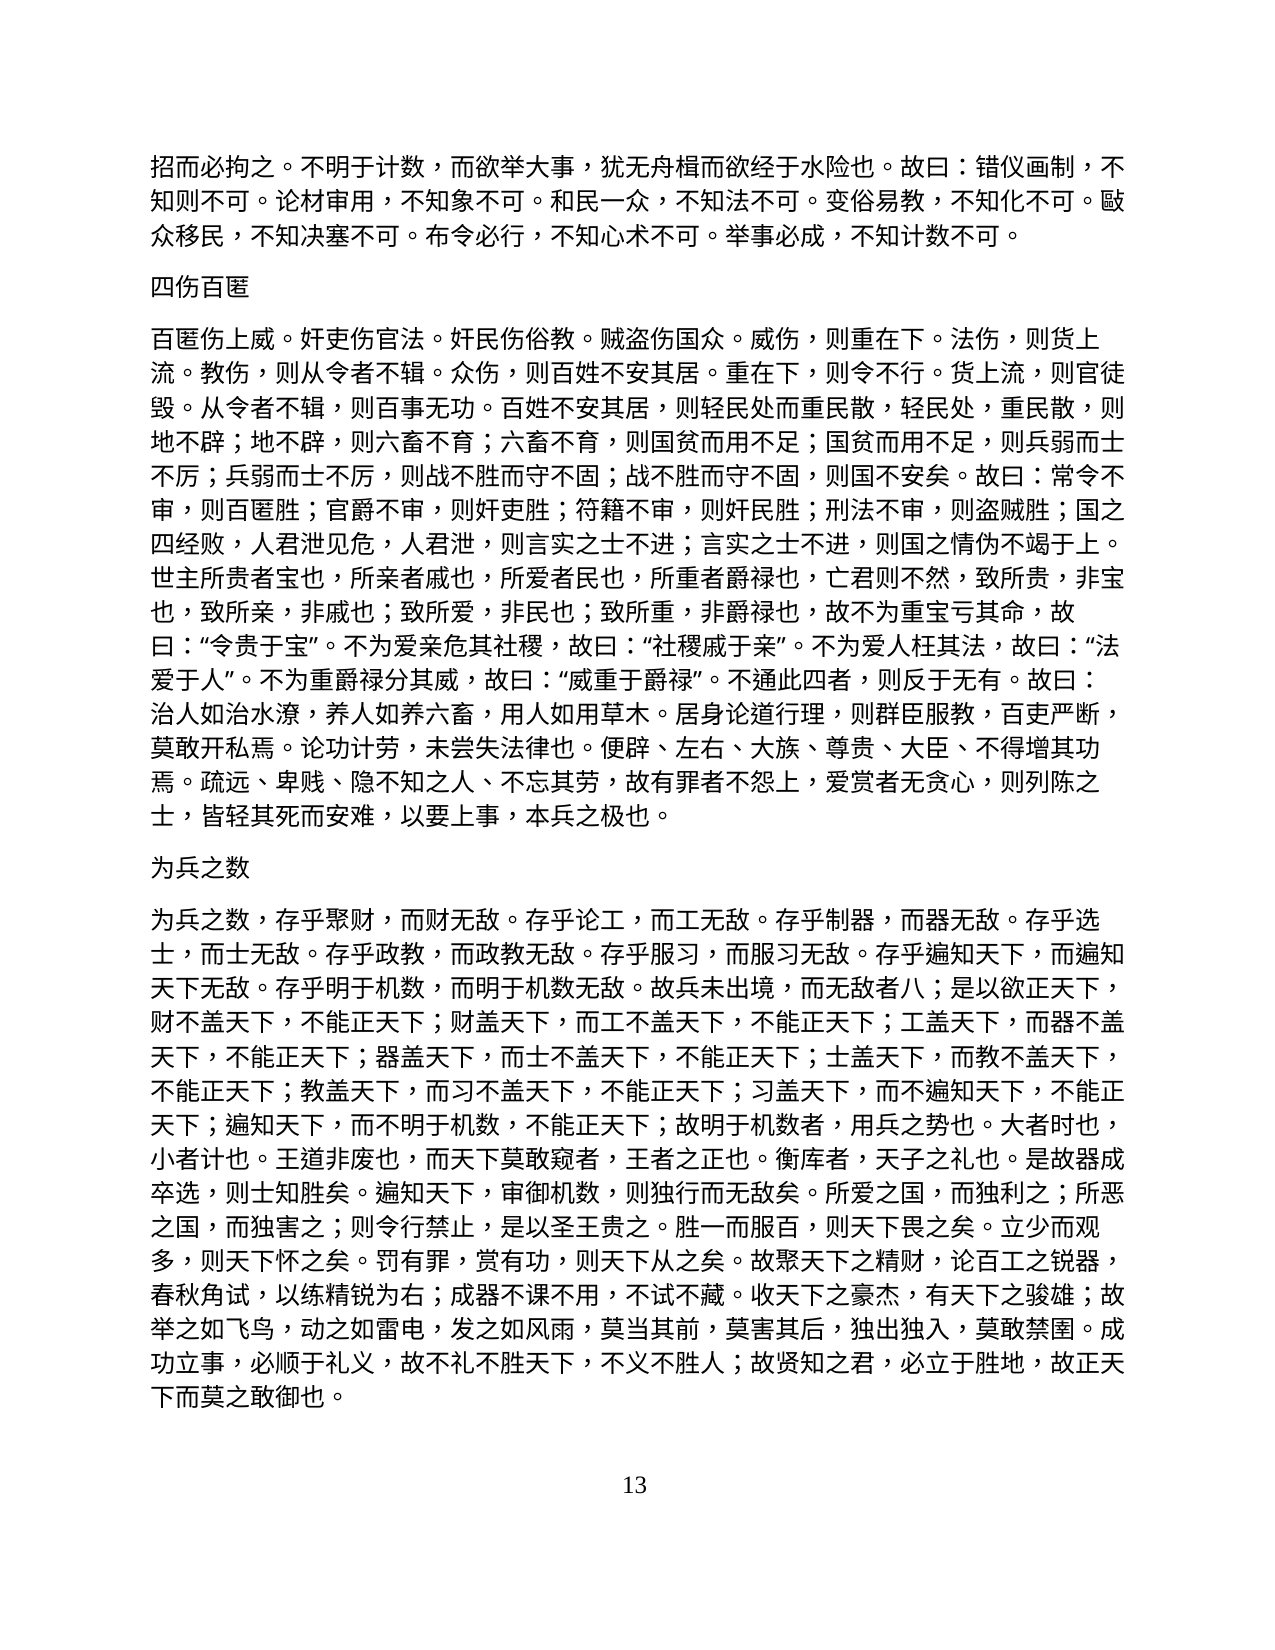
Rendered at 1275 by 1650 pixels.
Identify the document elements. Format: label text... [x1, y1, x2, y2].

text 四伤百匿 [150, 270, 1125, 304]
text 为兵之数，存乎聚财，而财无敌。存乎论工，而工无敌。存乎制器，而器无敌。存乎选士，而士无敌。存乎政教，而政教无敌。存乎服习，而服习无敌。存乎遍知天下，而遍知天下无敌。存乎明于机数，而明于机数无敌。故兵未出境，而无敌者八；是以欲正天下，财不盖天下，不能正天下；财盖天下，而工不盖天下，不能正天下；工盖天下，而器不盖天下，不能正天下；器盖天下，而士不盖天下，不能正天下；士盖天下，而教不盖天下，不能正天下；教盖天下，而习不盖天下，不能正天下；习盖天下，而不遍知天下，不能正天下；遍知天下，而不明于机数，不能正天下；故明于机数者，用兵之势也。大者时也，小者计也。王道非废也，而天下莫敢窥者，王者之正也。衡库者，天子之礼也。是故器成卒选，则士知胜矣。遍知天下，审御机数，则独行而无敌矣。所爱之国，而独利之；所恶之国，而独害之；则令行禁止，是以圣王贵之。胜一而服百，则天下畏之矣。立少而观多，则天下怀之矣。罚有罪，赏有功，则天下从之矣。故聚天下之精财，论百工之锐器，春秋角试，以练精锐为右；成器不课不用，不试不藏。收天下之豪杰，有天下之骏雄；故举之如飞鸟，动之如雷电，发之如风雨，莫当其前，莫害其后，独出独入，莫敢禁圉。成功立事，必顺于礼义，故不礼不胜天下，不义不胜人；故贤知之君，必立于胜地，故正天下而莫之敢御也。 [150, 903, 1125, 1414]
text 为兵之数 [150, 851, 1125, 885]
text 百匿伤上威。奸吏伤官法。奸民伤俗教。贼盗伤国众。威伤，则重在下。法伤，则货上流。教伤，则从令者不辑。众伤，则百姓不安其居。重在下，则令不行。货上流，则官徒毁。从令者不辑，则百事无功。百姓不安其居，则轻民处而重民散，轻民处，重民散，则地不辟；地不辟，则六畜不育；六畜不育，则国贫而用不足；国贫而用不足，则兵弱而士不厉；兵弱而士不厉，则战不胜而守不固；战不胜而守不固，则国不安矣。故曰：常令不审，则百匿胜；官爵不审，则奸吏胜；符籍不审，则奸民胜；刑法不审，则盗贼胜；国之四经败，人君泄见危，人君泄，则言实之士不进；言实之士不进，则国之情伪不竭于上。世主所贵者宝也，所亲者戚也，所爱者民也，所重者爵禄也，亡君则不然，致所贵，非宝也，致所亲，非戚也；致所爱，非民也；致所重，非爵禄也，故不为重宝亏其命，故曰：“令贵于宝”。不为爱亲危其社稷，故曰：“社稷戚于亲”。不为爱人枉其法，故曰：“法爱于人”。不为重爵禄分其威，故曰：“威重于爵禄”。不通此四者，则反于无有。故曰：治人如治水潦，养人如养六畜，用人如用草木。居身论道行理，则群臣服教，百吏严断，莫敢开私焉。论功计劳，未尝失法律也。便辟、左右、大族、尊贵、大臣、不得增其功焉。疏远、卑贱、隐不知之人、不忘其劳，故有罪者不怨上，爱赏者无贪心，则列陈之士，皆轻其死而安难，以要上事，本兵之极也。 [150, 322, 1125, 833]
text 招而必拘之。不明于计数，而欲举大事，犹无舟楫而欲经于水险也。故曰：错仪画制，不知则不可。论材审用，不知象不可。和民一众，不知法不可。变俗易教，不知化不可。敺众移民，不知决塞不可。布令必行，不知心术不可。举事必成，不知计数不可。 [150, 150, 1125, 252]
